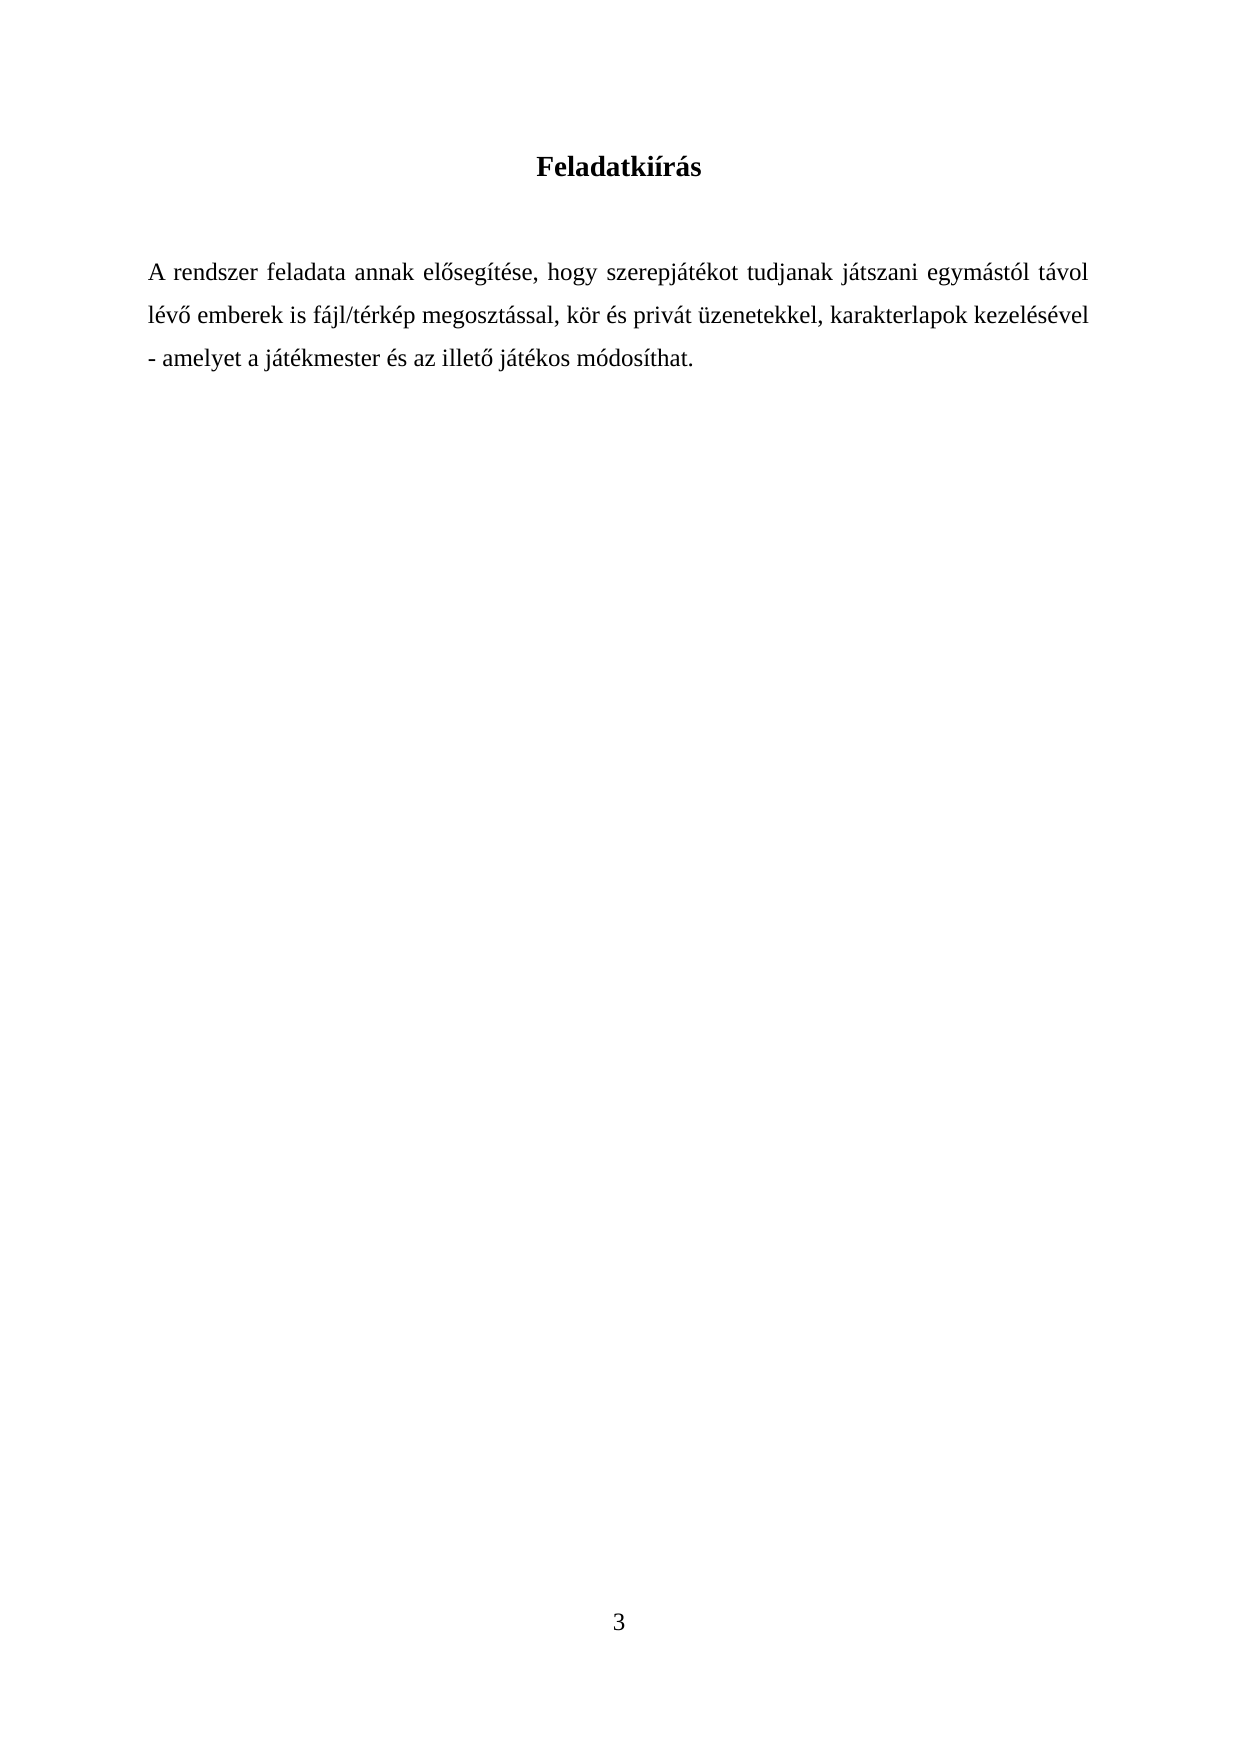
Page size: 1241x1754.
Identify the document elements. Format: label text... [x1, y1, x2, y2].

subtitle A rendszer feladata annak elősegítése, hogy szerepjátékot tudjanak játszani egymástól távol lévő emberek is fájl/térkép megosztással, kör és privát üzenetekkel, karakterlapok kezelésével - amelyet a játékmester és az illető játékos módosíthat. [148, 257, 1090, 372]
title Feladatkiírás [148, 149, 1090, 183]
